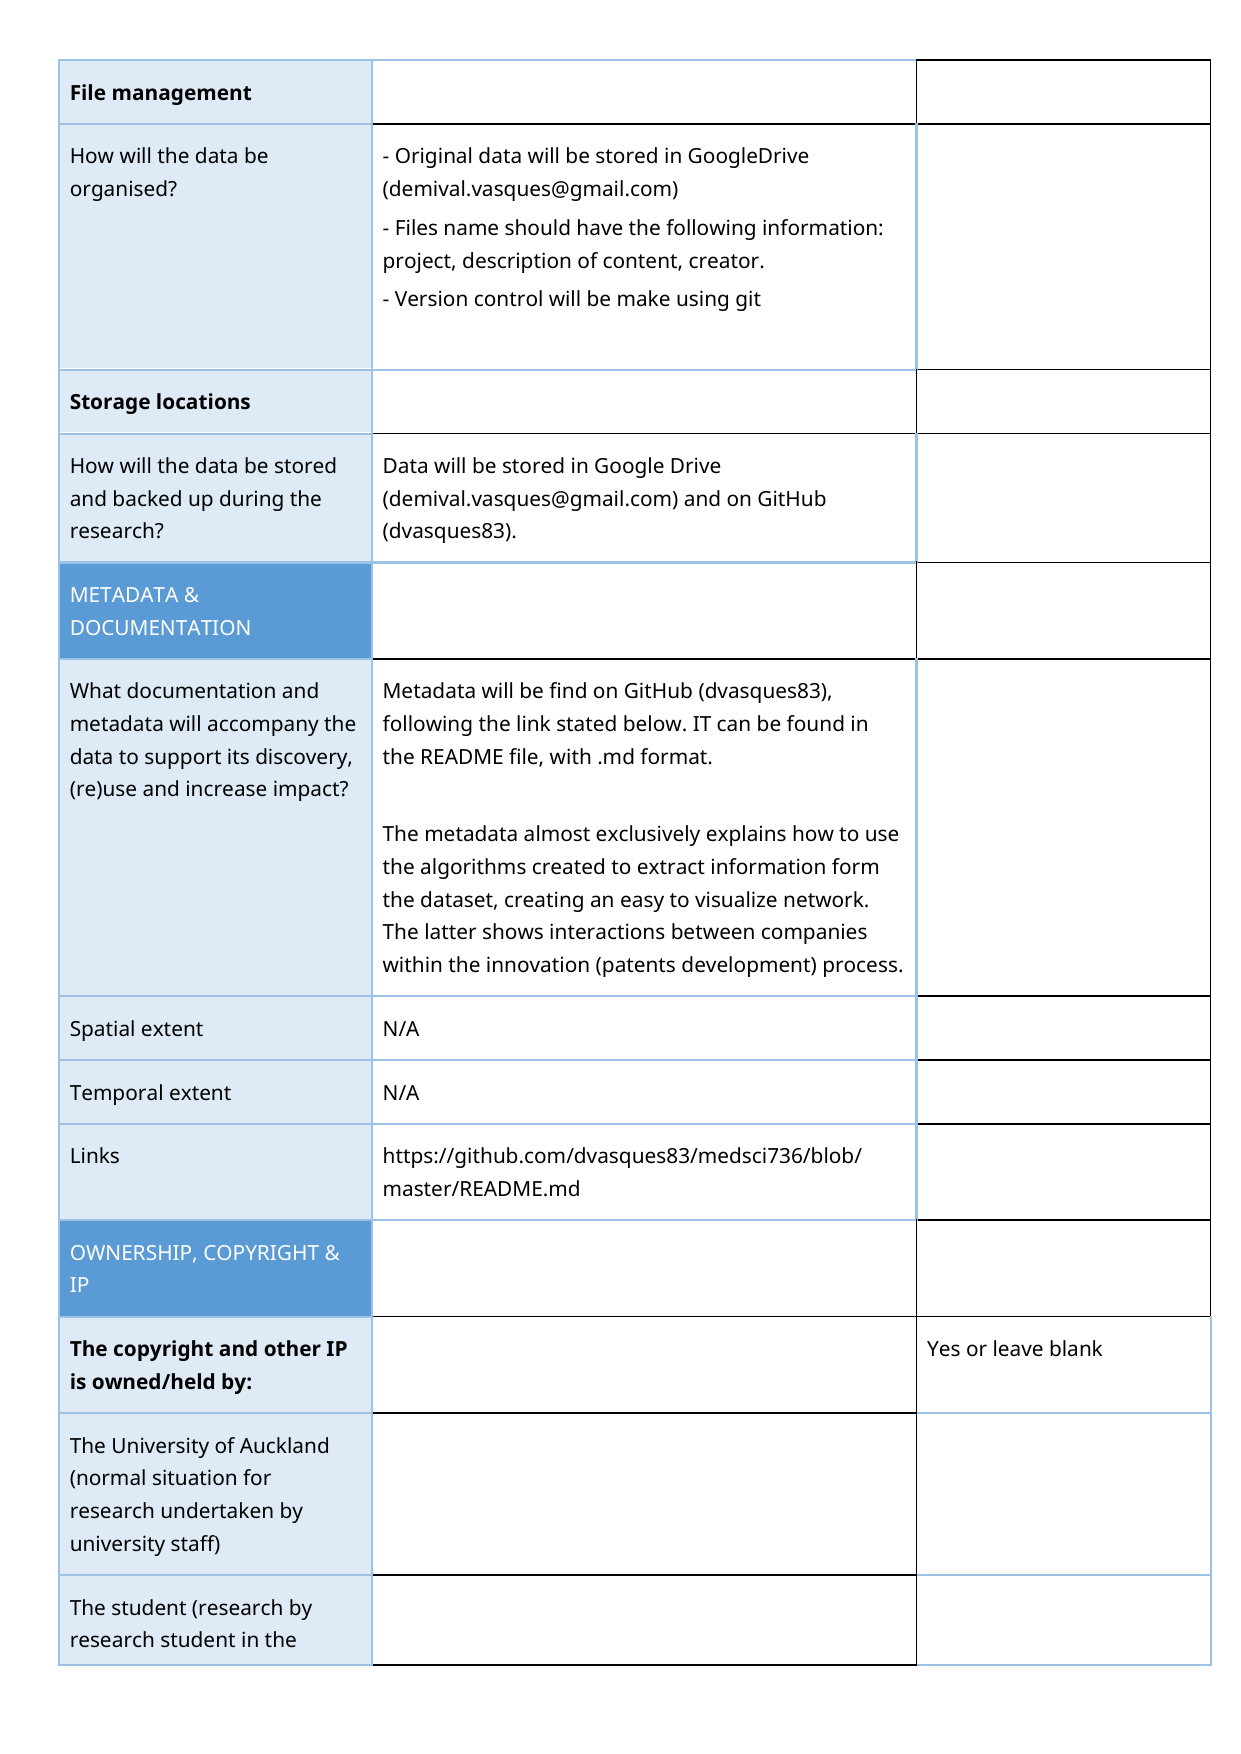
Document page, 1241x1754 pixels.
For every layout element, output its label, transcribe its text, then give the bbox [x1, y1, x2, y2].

table_cell The student (research by research student in the [60, 1576, 371, 1664]
table_cell Storage locations [60, 371, 371, 432]
table_cell [918, 1061, 1210, 1123]
table_cell [373, 1221, 916, 1316]
table_cell [373, 1414, 916, 1574]
table_cell Metadata will be find on GitHub (dvasques83), following the link stated below. IT can be found in the README file, with .md format. The metadata almost exclusively explains how to use the algorithms created to extract information form the dataset, creating an easy to visualize network. The latter shows interactions between companies within the innovation (patents development) process. [373, 660, 915, 995]
table_cell [373, 1317, 916, 1412]
table_cell [917, 1576, 1210, 1664]
table_cell OWNERSHIP, COPYRIGHT & IP [60, 1221, 371, 1316]
table_cell [917, 61, 1210, 123]
table_cell [917, 1221, 1210, 1316]
table_cell [917, 1414, 1210, 1574]
table_cell How will the data be organised? [60, 125, 371, 368]
table_cell [918, 660, 1210, 995]
table_cell [917, 370, 1210, 432]
table_cell Temporal extent [60, 1061, 371, 1123]
table_cell https://github.com/dvasques83/medsci736/blob/master/README.md [373, 1125, 915, 1219]
table_cell [373, 61, 916, 123]
table_cell The University of Auckland (normal situation for research undertaken by university staff) [60, 1414, 371, 1574]
table_cell [373, 371, 916, 432]
table_cell N/A [373, 1061, 915, 1123]
table_cell File management [60, 61, 371, 123]
table_cell METADATA & DOCUMENTATION [60, 564, 371, 658]
table_cell N/A [373, 997, 915, 1059]
table_cell [917, 563, 1210, 658]
table_cell What documentation and metadata will accompany the data to support its discovery, (re)use and increase impact? [60, 660, 371, 995]
table_cell The copyright and other IP is owned/held by: [60, 1318, 371, 1412]
table_cell How will the data be stored and backed up during the research? [60, 435, 371, 561]
table_cell Spatial extent [60, 997, 371, 1059]
table_cell [918, 997, 1210, 1059]
table_cell [918, 1125, 1210, 1219]
table_cell [918, 434, 1210, 561]
table_cell [918, 125, 1210, 368]
table_cell [373, 564, 916, 658]
table_cell - Original data will be stored in GoogleDrive (demival.vasques@gmail.com) - Files name should have the following information: project, description of content, creator. - Version control will be make using git [373, 125, 915, 368]
table_cell [373, 1576, 916, 1664]
table_cell Links [60, 1125, 371, 1219]
table_cell Yes or leave blank [917, 1317, 1210, 1412]
table_cell Data will be stored in Google Drive (demival.vasques@gmail.com) and on GitHub (dvasques83). [373, 434, 915, 561]
